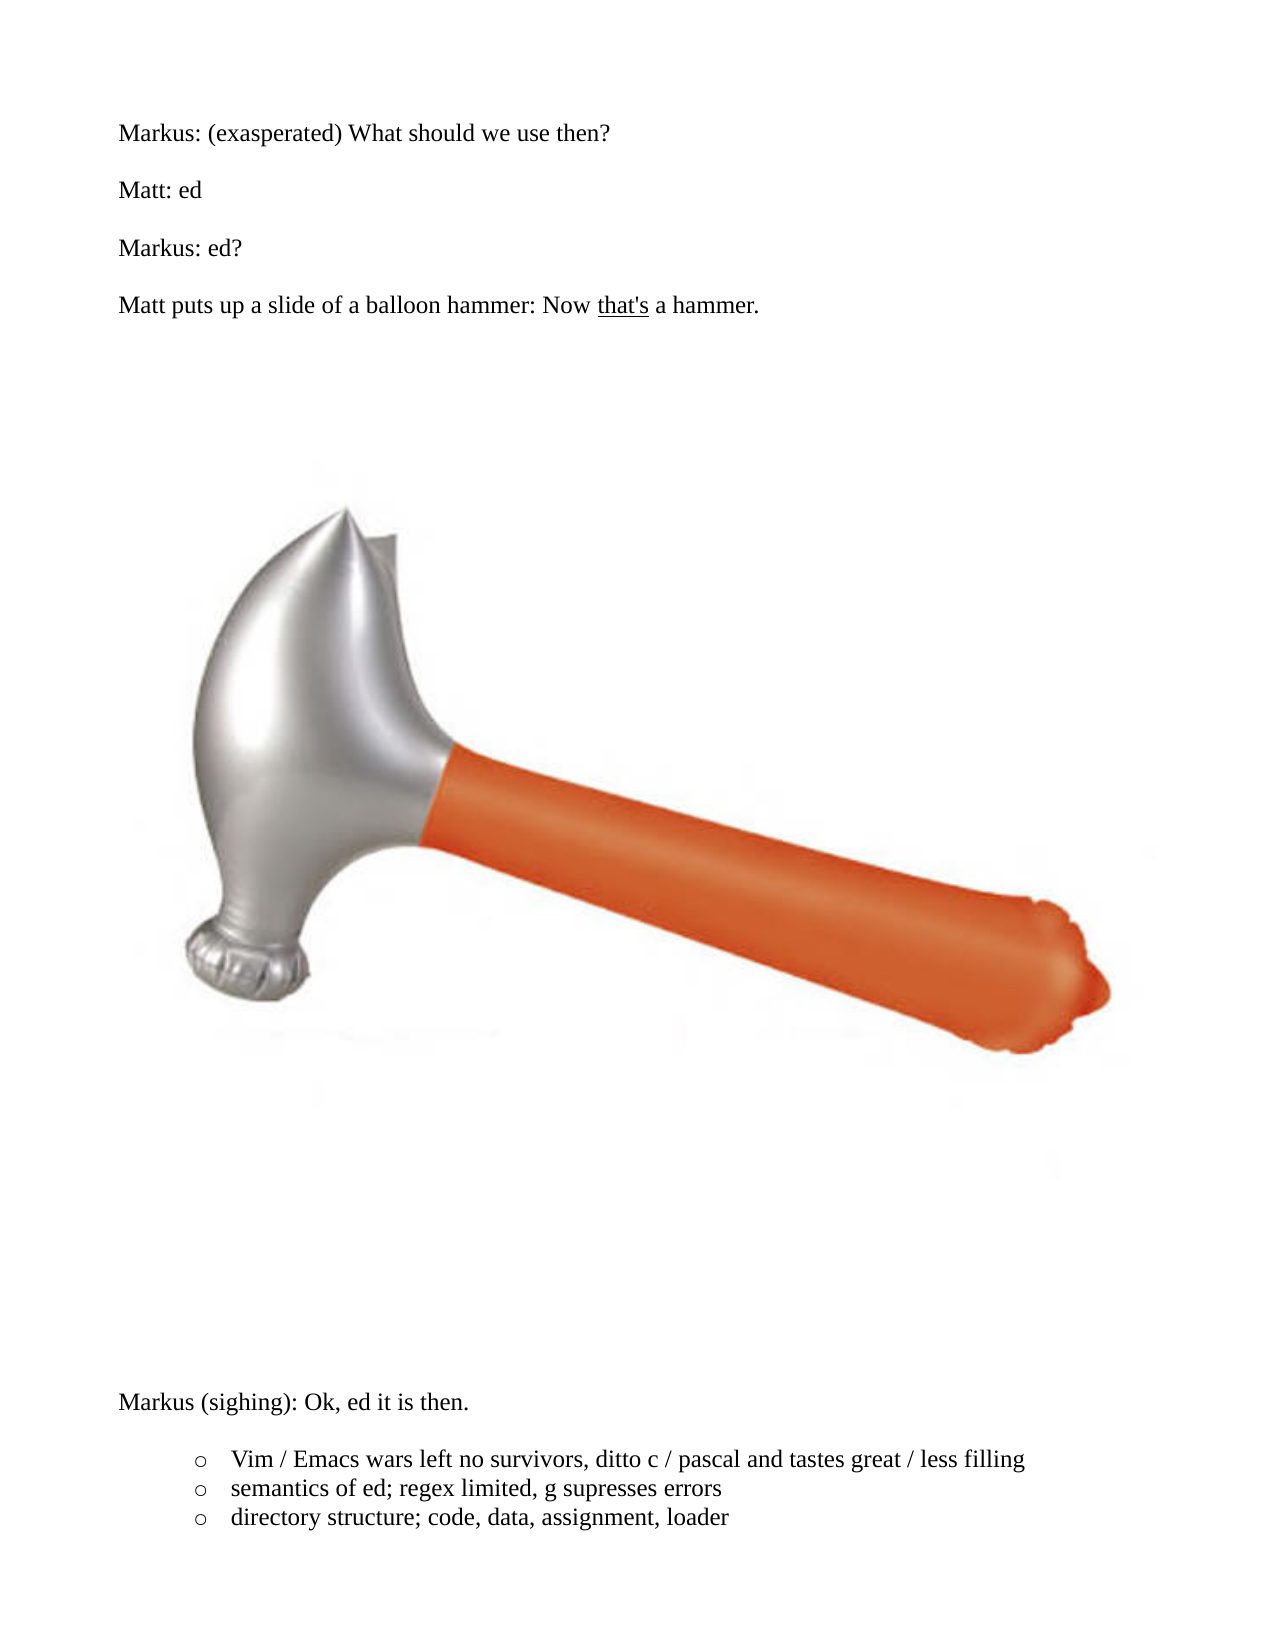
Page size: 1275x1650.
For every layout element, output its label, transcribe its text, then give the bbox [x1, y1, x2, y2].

list Vim / Emacs wars left no survivors, ditto c / pascal and tastes great / less filling [193, 1444, 1157, 1473]
text Markus (sighing): Ok, ed it is then. [118, 1387, 1157, 1416]
text Markus: (exasperated) What should we use then? [118, 118, 1157, 147]
list directory structure; code, data, assignment, loader [193, 1502, 1157, 1531]
text Matt: ed [118, 176, 1157, 204]
list semantics of ed; regex limited, g supresses errors [193, 1473, 1157, 1502]
picture [118, 348, 1157, 1387]
text Matt puts up a slide of a balloon hammer: Now that's a hammer. [118, 291, 1157, 319]
text Markus: ed? [118, 233, 1157, 262]
